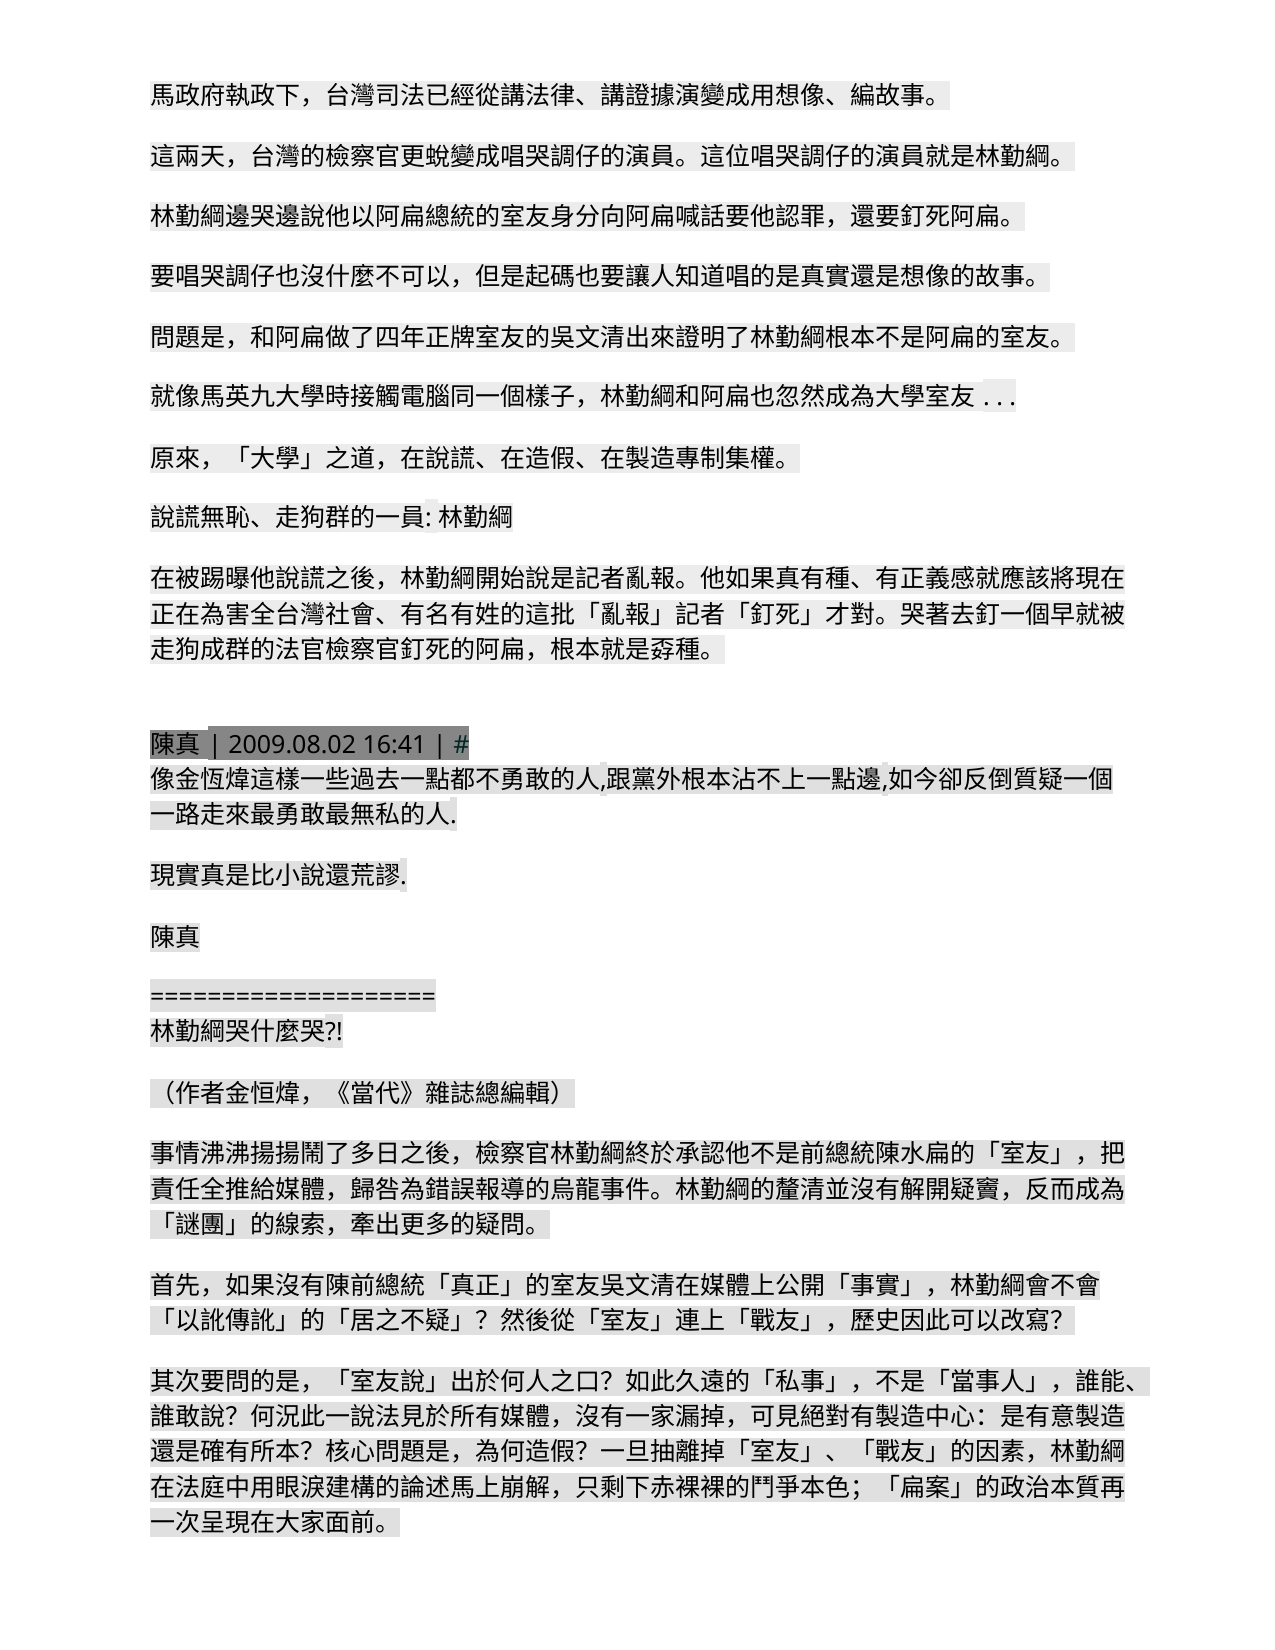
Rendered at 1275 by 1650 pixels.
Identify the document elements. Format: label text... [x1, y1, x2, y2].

text 在被踢曝他說謊之後，林勤綱開始說是記者亂報。他如果真有種、有正義感就應該將現在正在為害全台灣社會、有名有姓的這批「亂報」記者「釘死」才對。哭著去釘一個早就被走狗成群的法官檢察官釘死的阿扁，根本就是孬種。 [150, 558, 1125, 700]
text 首先，如果沒有陳前總統「真正」的室友吳文清在媒體上公開「事實」，林勤綱會不會「以訛傳訛」的「居之不疑」？然後從「室友」連上「戰友」，歷史因此可以改寫？ [150, 1264, 1125, 1335]
text 陳真 [150, 917, 1125, 952]
text ==================== 林勤綱哭什麼哭?! [150, 977, 1125, 1048]
text 就像馬英九大學時接觸電腦同一個樣子，林勤綱和阿扁也忽然成為大學室友 . . . [150, 377, 1125, 412]
text 馬政府執政下，台灣司法已經從講法律、講證據演變成用想像、編故事。 [150, 75, 1125, 110]
text 其次要問的是，「室友說」出於何人之口？如此久遠的「私事」，不是「當事人」，誰能、誰敢說？何況此一說法見於所有媒體，沒有一家漏掉，可見絕對有製造中心：是有意製造還是確有所本？核心問題是，為何造假？一旦抽離掉「室友」、「戰友」的因素，林勤綱在法庭中用眼淚建構的論述馬上崩解，只剩下赤裸裸的鬥爭本色；「扁案」的政治本質再一次呈現在大家面前。 [150, 1360, 1125, 1537]
text 問題是，和阿扁做了四年正牌室友的吳文清出來證明了林勤綱根本不是阿扁的室友。 [150, 317, 1125, 352]
text 林勤綱邊哭邊說他以阿扁總統的室友身分向阿扁喊話要他認罪，還要釘死阿扁。 [150, 196, 1125, 231]
text （作者金恒煒，《當代》雜誌總編輯） [150, 1073, 1125, 1108]
text 事情沸沸揚揚鬧了多日之後，檢察官林勤綱終於承認他不是前總統陳水扁的「室友」，把責任全推給媒體，歸咎為錯誤報導的烏龍事件。林勤綱的釐清並沒有解開疑竇，反而成為「謎團」的線索，牽出更多的疑問。 [150, 1133, 1125, 1239]
text 說謊無恥、走狗群的一員: 林勤綱 [150, 498, 1125, 533]
text 現實真是比小說還荒謬. [150, 856, 1125, 892]
text 像金恆煒這樣一些過去一點都不勇敢的人,跟黨外根本沾不上一點邊,如今卻反倒質疑一個一路走來最勇敢最無私的人. [150, 760, 1125, 831]
text 陳真 | 2009.08.02 16:41 | # [150, 725, 1125, 760]
text 原來，「大學」之道，在說謊、在造假、在製造專制集權。 [150, 437, 1125, 473]
text 要唱哭調仔也沒什麼不可以，但是起碼也要讓人知道唱的是真實還是想像的故事。 [150, 256, 1125, 292]
text 這兩天，台灣的檢察官更蛻變成唱哭調仔的演員。這位唱哭調仔的演員就是林勤綱。 [150, 135, 1125, 171]
